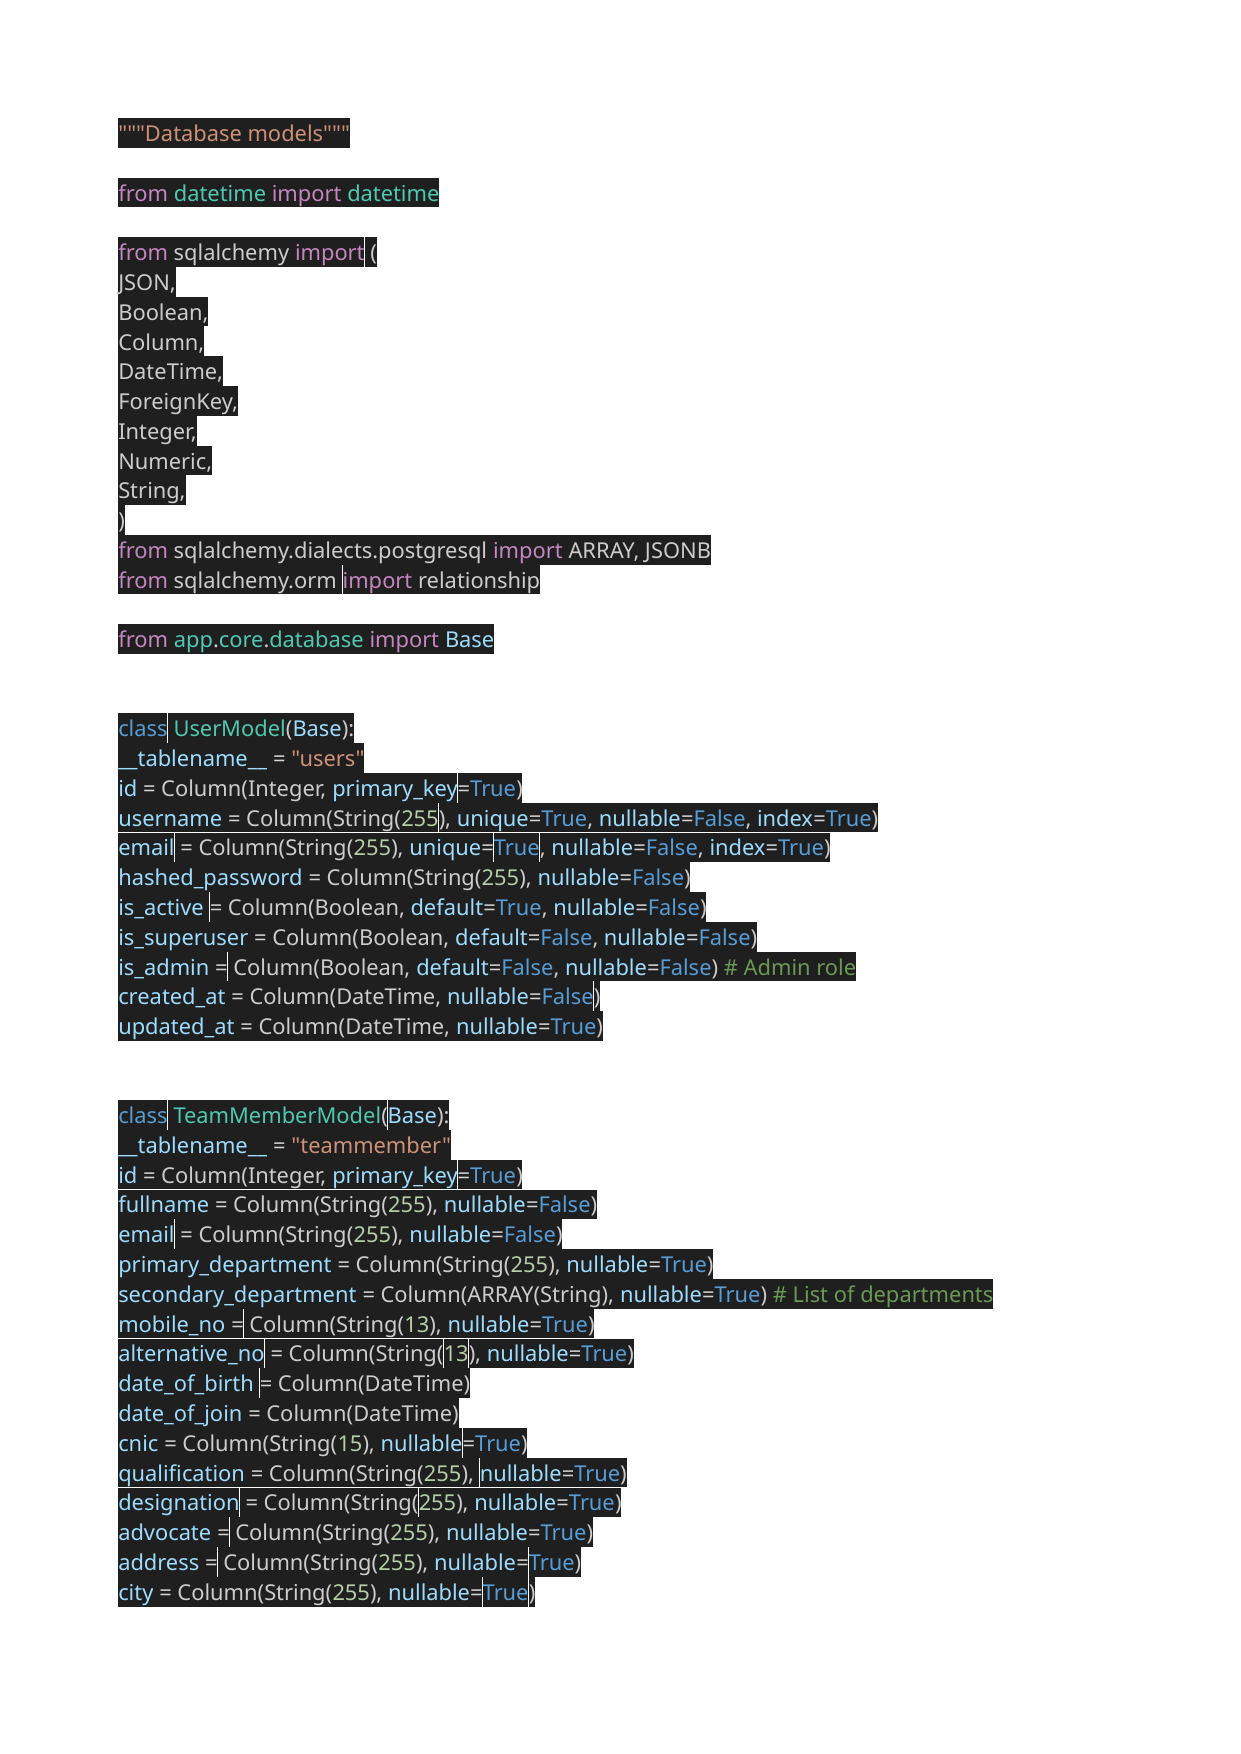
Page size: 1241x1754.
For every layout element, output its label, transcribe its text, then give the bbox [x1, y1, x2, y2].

text secondary_department = Column(ARRAY(String), nullable=True) # List of departments [118, 1279, 1122, 1309]
text from sqlalchemy.dialects.postgresql import ARRAY, JSONB [118, 535, 1122, 565]
text JSON, [118, 267, 1122, 297]
text from datetime import datetime [118, 178, 1122, 207]
text id = Column(Integer, primary_key=True) [118, 773, 1122, 803]
text Column, [118, 326, 1122, 356]
text advocate = Column(String(255), nullable=True) [118, 1517, 1122, 1547]
text qualification = Column(String(255), nullable=True) [118, 1458, 1122, 1487]
text Boolean, [118, 297, 1122, 326]
text alternative_no = Column(String(13), nullable=True) [118, 1338, 1122, 1368]
text mobile_no = Column(String(13), nullable=True) [118, 1309, 1122, 1338]
text String, [118, 475, 1122, 505]
text ForeignKey, [118, 386, 1122, 416]
text email = Column(String(255), unique=True, nullable=False, index=True) [118, 832, 1122, 862]
text fullname = Column(String(255), nullable=False) [118, 1189, 1122, 1219]
text DateTime, [118, 356, 1122, 386]
text designation = Column(String(255), nullable=True) [118, 1487, 1122, 1517]
text from sqlalchemy.orm import relationship [118, 565, 1122, 594]
text address = Column(String(255), nullable=True) [118, 1547, 1122, 1577]
text cnic = Column(String(15), nullable=True) [118, 1428, 1122, 1458]
text class TeamMemberModel(Base): [118, 1100, 1122, 1130]
text created_at = Column(DateTime, nullable=False) [118, 981, 1122, 1011]
text Integer, [118, 416, 1122, 446]
text id = Column(Integer, primary_key=True) [118, 1160, 1122, 1189]
text from app.core.database import Base [118, 624, 1122, 654]
text ) [118, 505, 1122, 535]
text username = Column(String(255), unique=True, nullable=False, index=True) [118, 803, 1122, 832]
text city = Column(String(255), nullable=True) [118, 1577, 1122, 1607]
text hashed_password = Column(String(255), nullable=False) [118, 862, 1122, 892]
text __tablename__ = "teammember" [118, 1130, 1122, 1160]
text Numeric, [118, 446, 1122, 475]
text is_superuser = Column(Boolean, default=False, nullable=False) [118, 922, 1122, 952]
text primary_department = Column(String(255), nullable=True) [118, 1249, 1122, 1279]
text """Database models""" [118, 118, 1122, 148]
text date_of_birth = Column(DateTime) [118, 1368, 1122, 1398]
text __tablename__ = "users" [118, 743, 1122, 773]
text is_admin = Column(Boolean, default=False, nullable=False) # Admin role [118, 952, 1122, 981]
text email = Column(String(255), nullable=False) [118, 1219, 1122, 1249]
text date_of_join = Column(DateTime) [118, 1398, 1122, 1428]
text updated_at = Column(DateTime, nullable=True) [118, 1011, 1122, 1041]
text class UserModel(Base): [118, 713, 1122, 743]
text is_active = Column(Boolean, default=True, nullable=False) [118, 892, 1122, 922]
text from sqlalchemy import ( [118, 237, 1122, 267]
